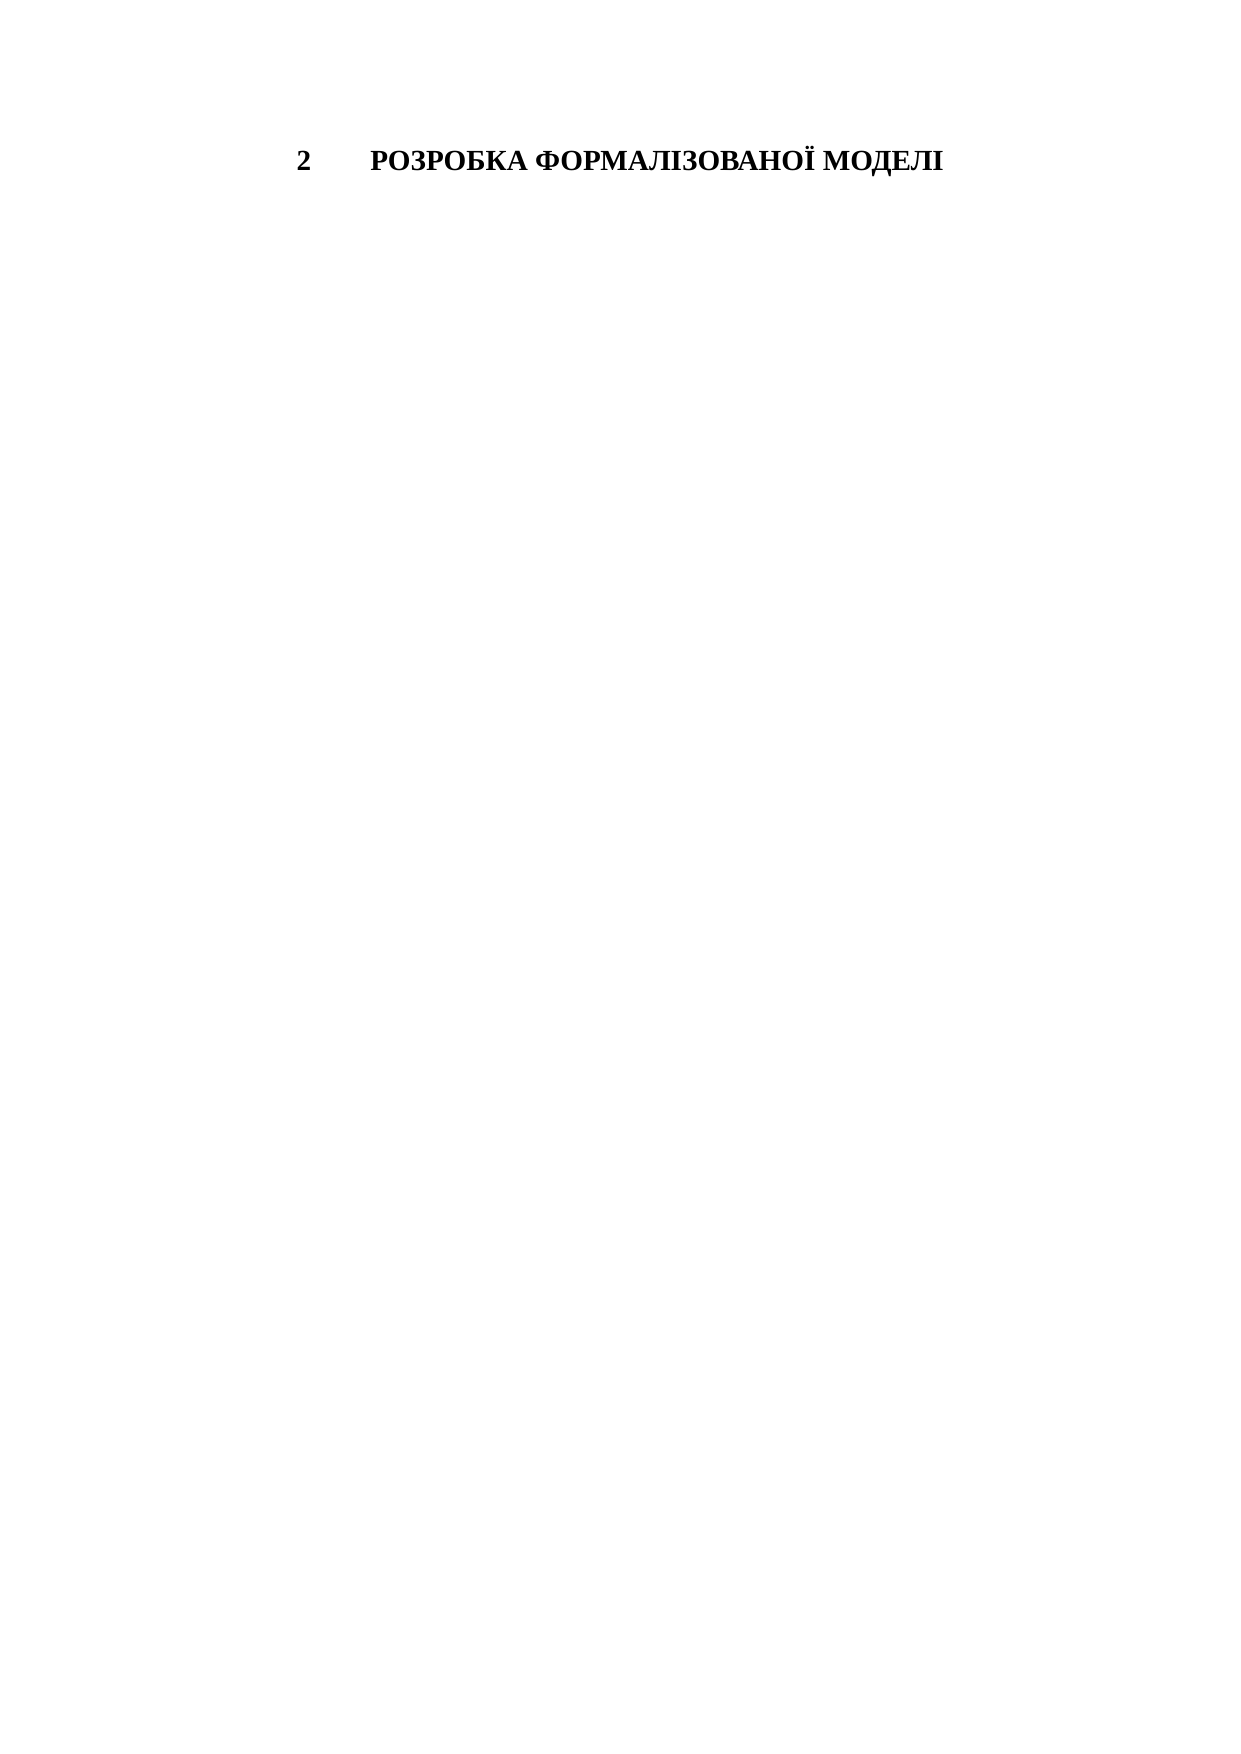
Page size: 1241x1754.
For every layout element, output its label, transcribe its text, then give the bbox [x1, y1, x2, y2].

subtitle Розробка формалізованої моделі [118, 143, 1122, 177]
